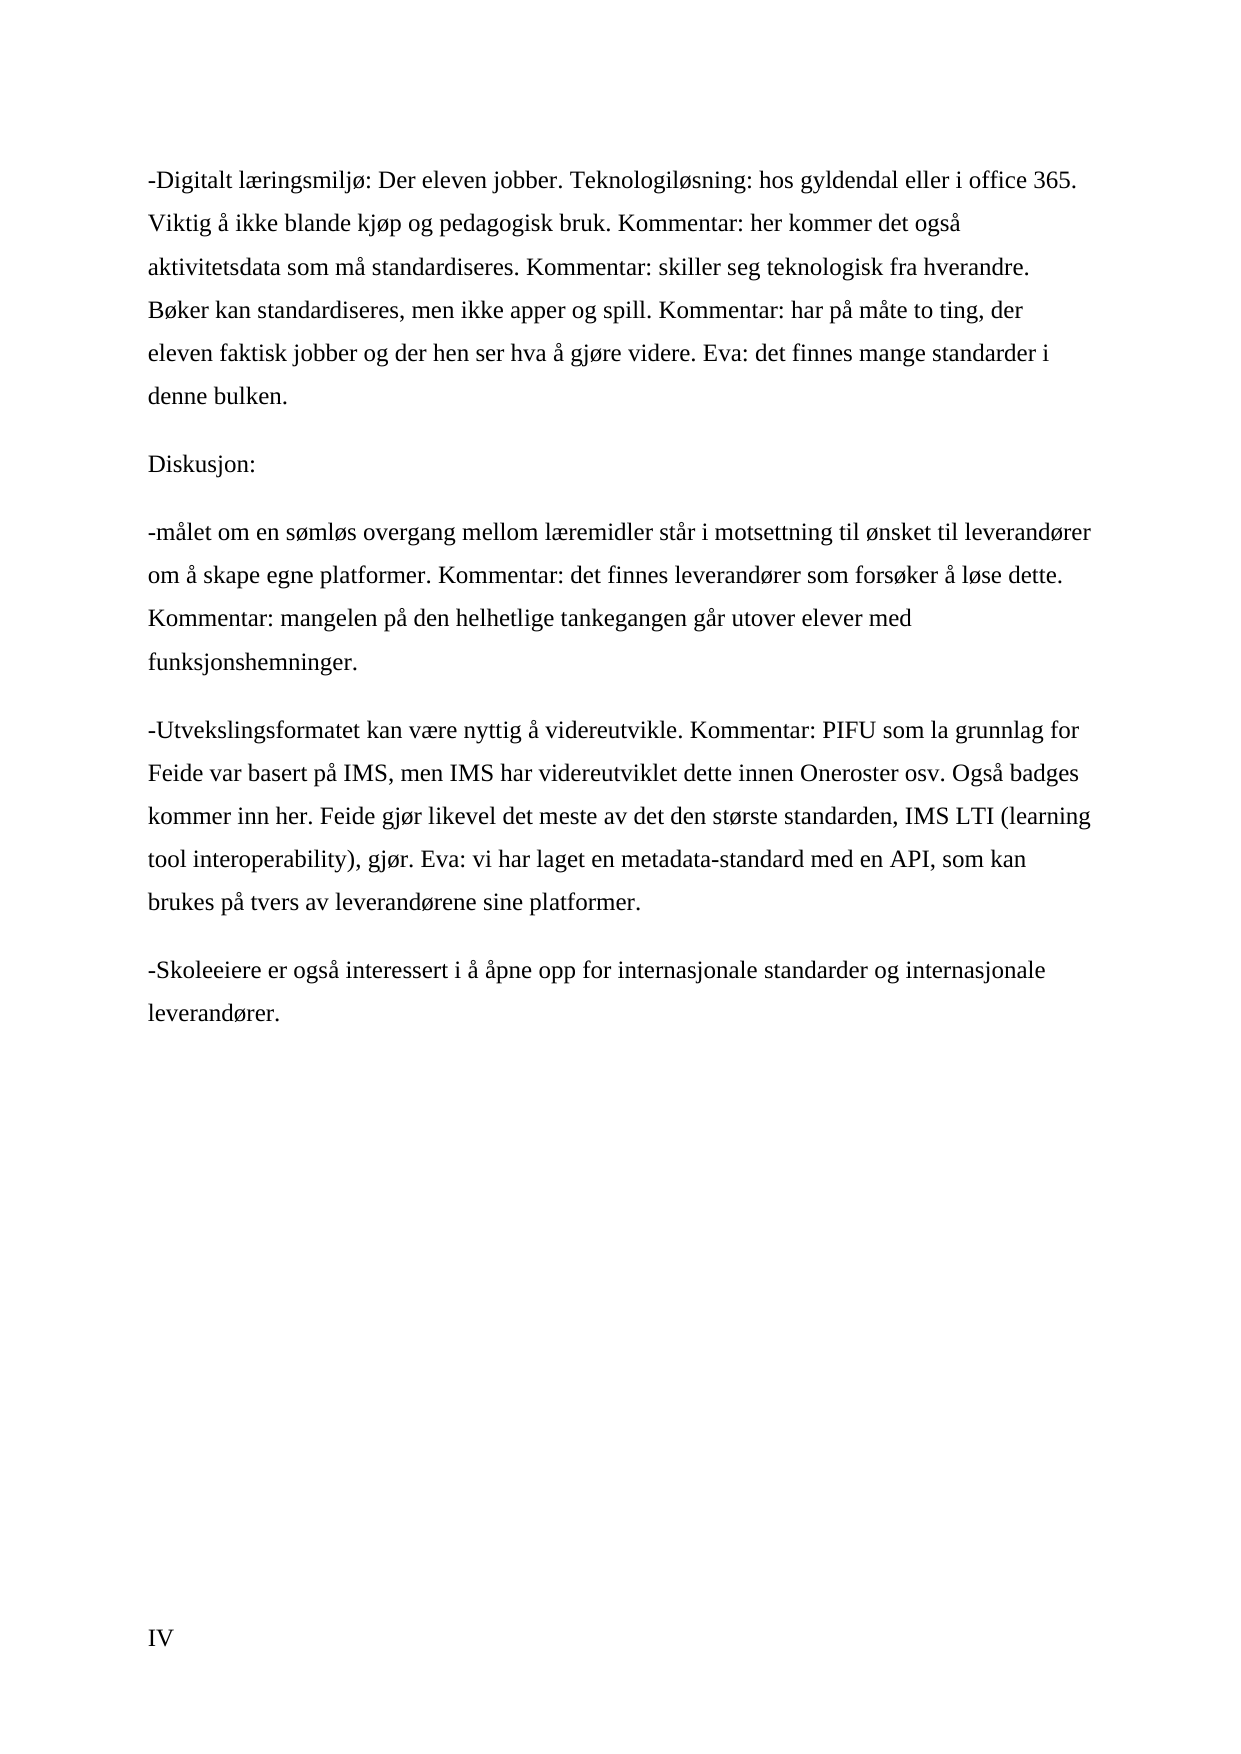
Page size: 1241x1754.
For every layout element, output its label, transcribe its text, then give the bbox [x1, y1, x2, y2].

text -Digitalt læringsmiljø: Der eleven jobber. Teknologiløsning: hos gyldendal eller i office 365. Viktig å ikke blande kjøp og pedagogisk bruk. Kommentar: her kommer det også aktivitetsdata som må standardiseres. Kommentar: skiller seg teknologisk fra hverandre. Bøker kan standardiseres, men ikke apper og spill. Kommentar: har på måte to ting, der eleven faktisk jobber og der hen ser hva å gjøre videre. Eva: det finnes mange standarder i denne bulken. [148, 165, 1092, 410]
text -Utvekslingsformatet kan være nyttig å videreutvikle. Kommentar: PIFU som la grunnlag for Feide var basert på IMS, men IMS har videreutviklet dette innen Oneroster osv. Også badges kommer inn her. Feide gjør likevel det meste av det den største standarden, IMS LTI (learning tool interoperability), gjør. Eva: vi har laget en metadata-standard med en API, som kan brukes på tvers av leverandørene sine platformer. [148, 715, 1092, 916]
text -målet om en sømløs overgang mellom læremidler står i motsettning til ønsket til leverandører om å skape egne platformer. Kommentar: det finnes leverandører som forsøker å løse dette. Kommentar: mangelen på den helhetlige tankegangen går utover elever med funksjonshemninger. [148, 517, 1092, 675]
text Diskusjon: [148, 449, 1092, 478]
text -Skoleeiere er også interessert i å åpne opp for internasjonale standarder og internasjonale leverandører. [148, 955, 1092, 1027]
